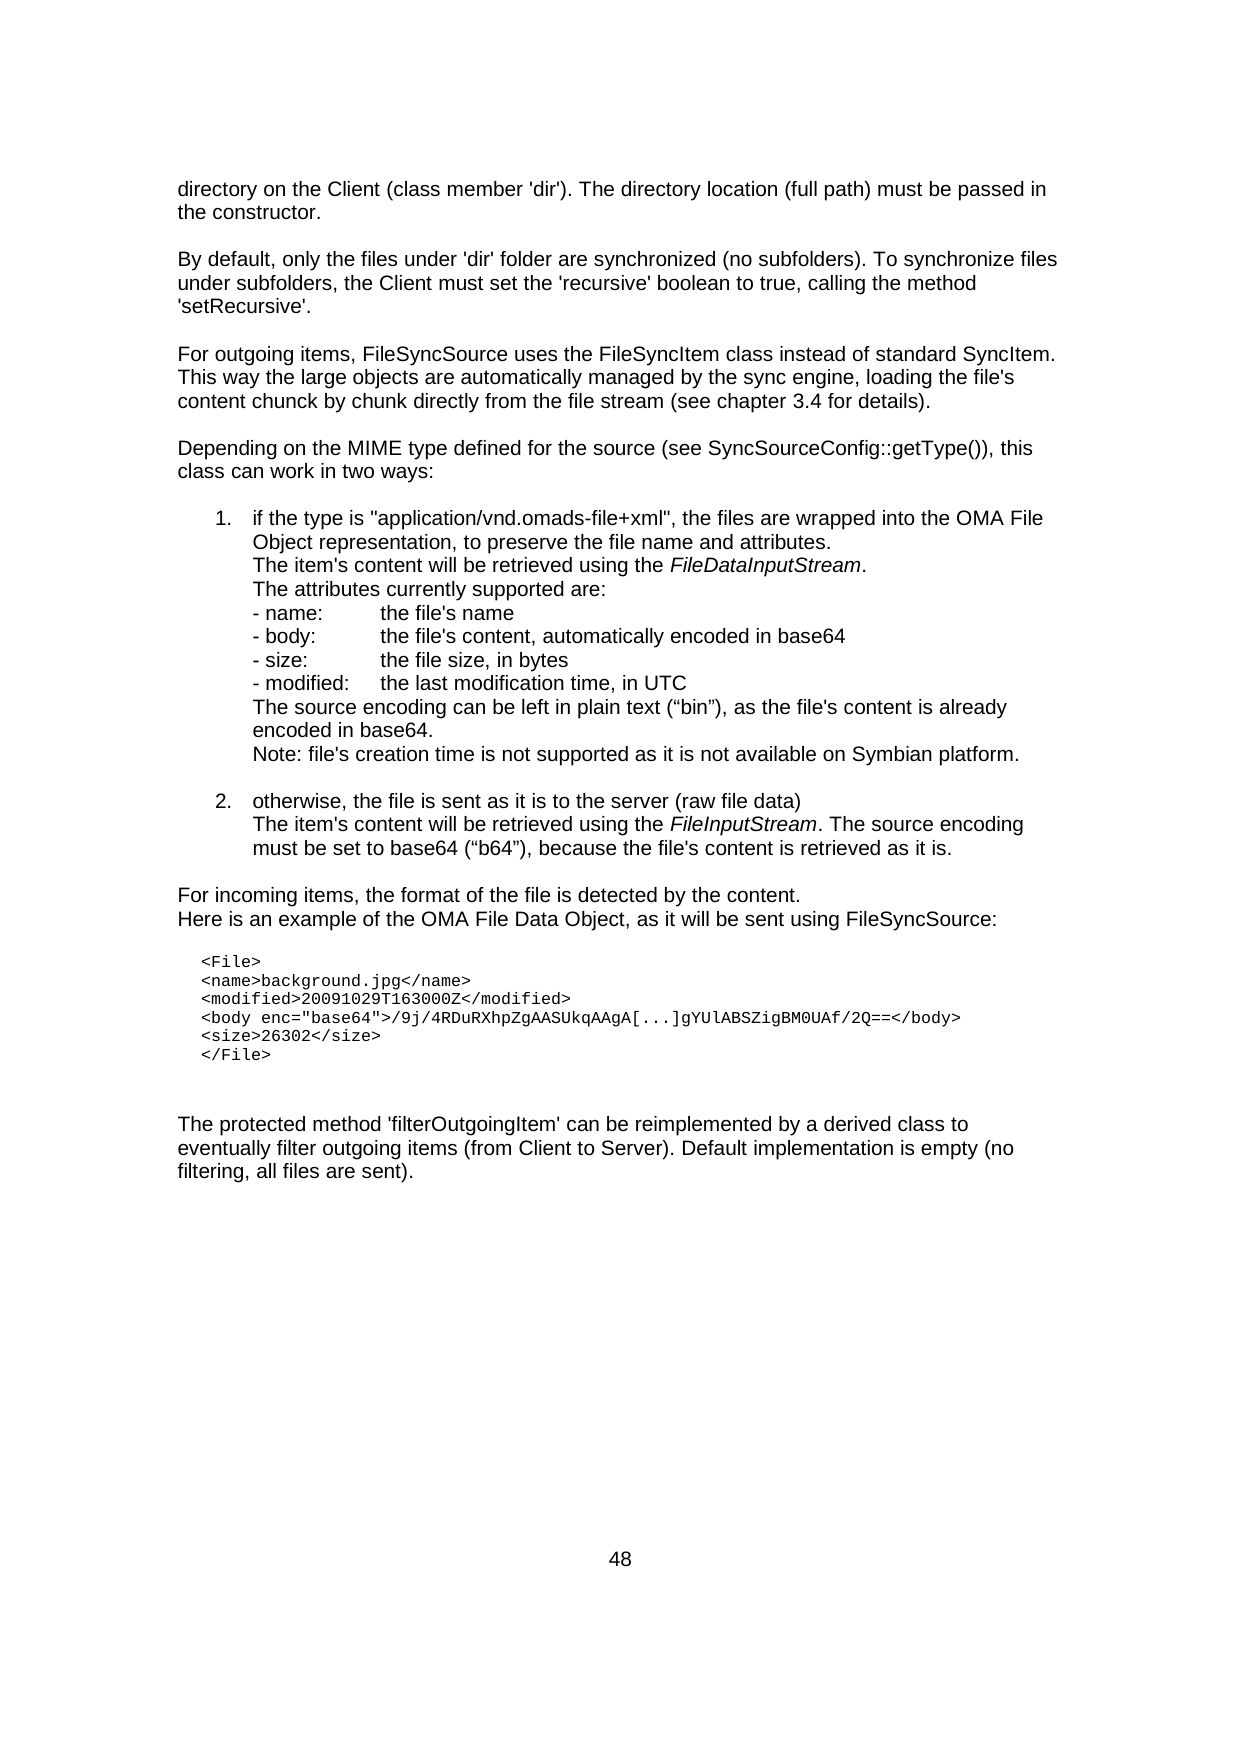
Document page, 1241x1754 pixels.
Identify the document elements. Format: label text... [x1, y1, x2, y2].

list if the type is "application/vnd.omads-file+xml", the files are wrapped into the OMA File Object representation, to preserve the file name and attributes. The item's content will be retrieved using the FileDataInputStream. The attributes currently supported are: - name: the file's name - body: the file's content, automatically encoded in base64 - size: the file size, in bytes - modified: the last modification time, in UTC The source encoding can be left in plain text (“bin”), as the file's content is already encoded in base64. Note: file's creation time is not supported as it is not available on Symbian platform. [215, 507, 1063, 789]
text directory on the Client (class member 'dir'). The directory location (full path) must be passed in the constructor. [177, 177, 1063, 224]
text Here is an example of the OMA File Data Object, as it will be sent using FileSyncSource: [177, 907, 1063, 931]
text Depending on the MIME type defined for the source (see SyncSourceConfig::getType()), this class can work in two ways: [177, 436, 1063, 483]
text By default, only the files under 'dir' folder are synchronized (no subfolders). To synchronize files under subfolders, the Client must set the 'recursive' boolean to true, calling the method 'setRecursive'. [177, 248, 1063, 318]
text The protected method 'filterOutgoingItem' can be reimplemented by a derived class to eventually filter outgoing items (from Client to Server). Default implementation is empty (no filtering, all files are sent). [177, 1113, 1063, 1183]
text For outgoing items, FileSyncSource uses the FileSyncItem class instead of standard SyncItem. This way the large objects are automatically managed by the sync engine, loading the file's content chunck by chunk directly from the file stream (see chapter 3.4 for details). [177, 342, 1063, 413]
text For incoming items, the format of the file is detected by the content. [177, 883, 1063, 907]
list otherwise, the file is sent as it is to the server (raw file data) The item's content will be retrieved using the FileInputStream. The source encoding must be set to base64 (“b64”), because the file's content is retrieved as it is. [215, 789, 1063, 883]
table_header <File> <name>background.jpg</name> <modified>20091029T163000Z</modified> <body enc="base64">/9j/4RDuRXhpZgAASUkqAAgA[...]gYUlABSZigBM0UAf/2Q==</body> <size>26302</size> </File> [177, 931, 1063, 1089]
